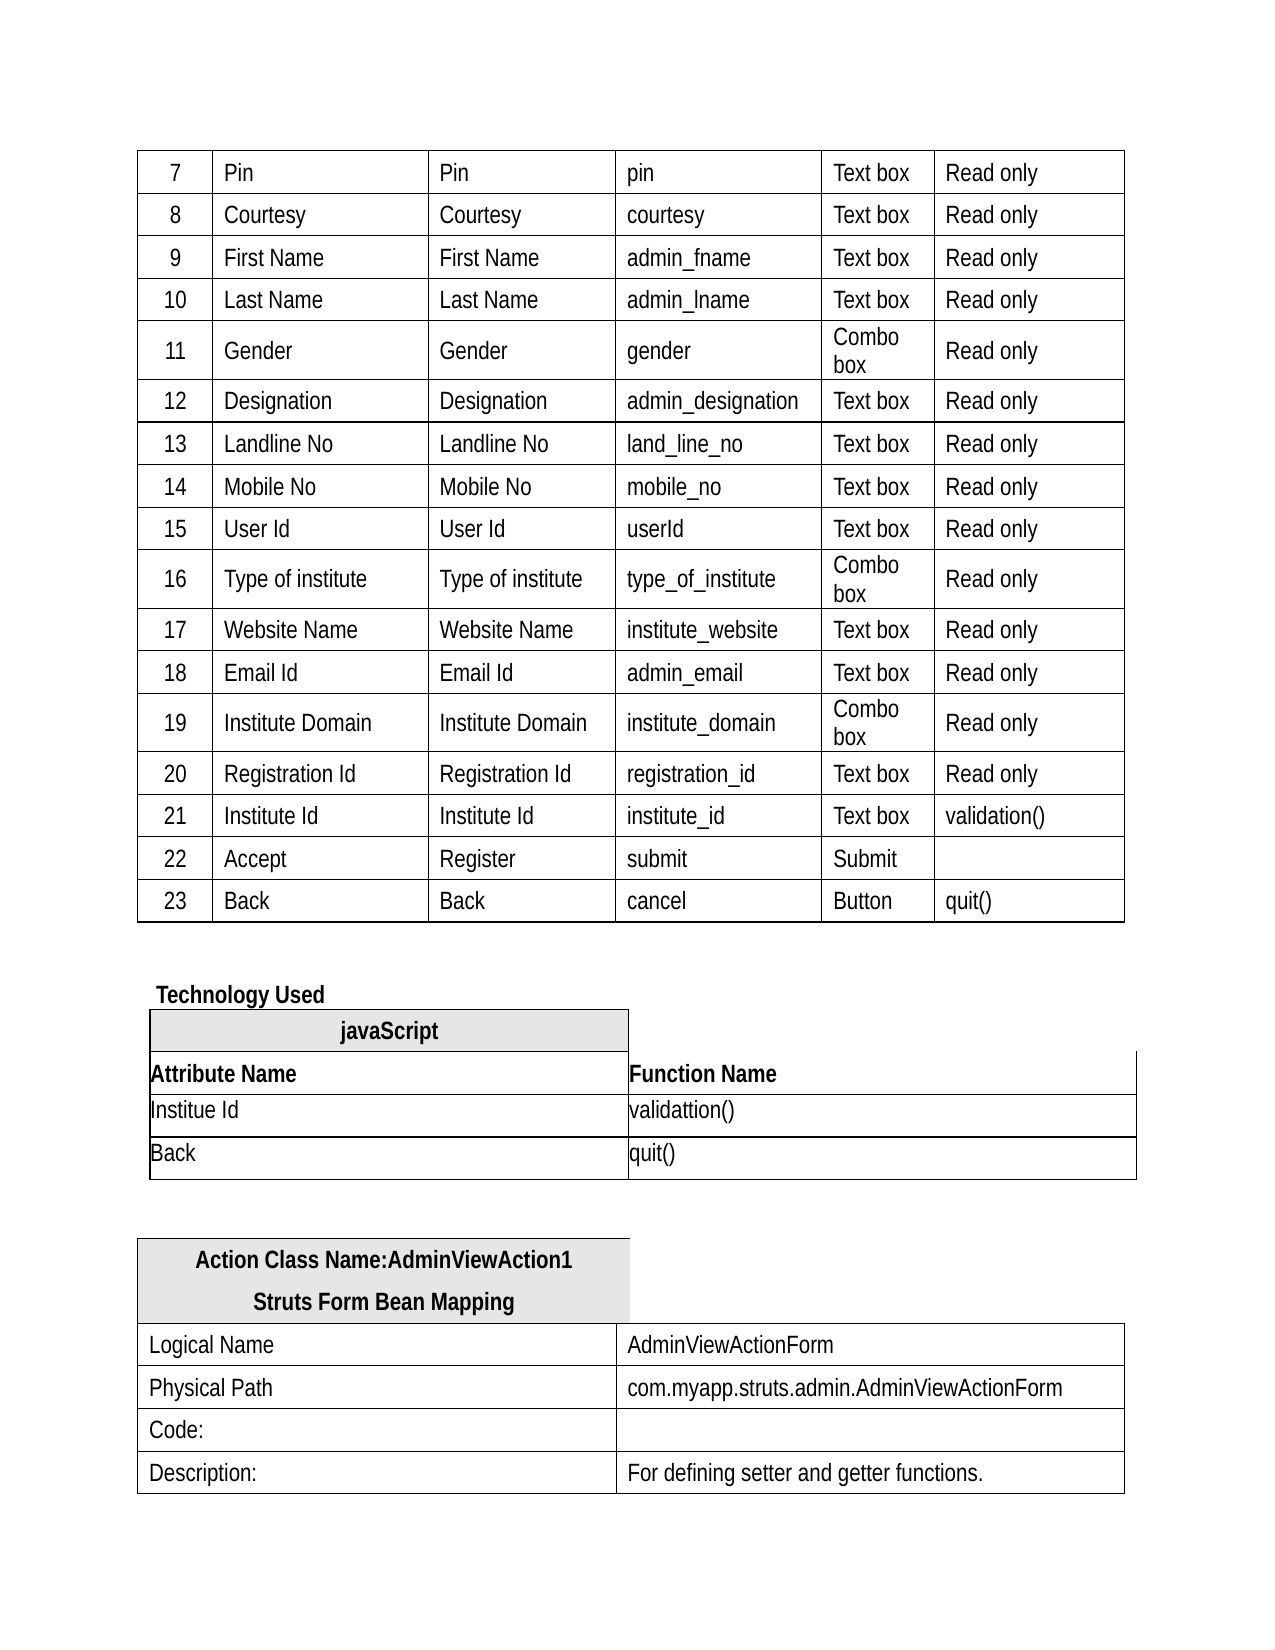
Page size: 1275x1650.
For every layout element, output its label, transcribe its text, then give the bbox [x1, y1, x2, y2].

table_cell 18 [138, 651, 212, 693]
table_cell Read only [935, 236, 1124, 278]
table_cell Combo box [822, 694, 934, 751]
table_cell userId [616, 508, 821, 549]
table_cell Email Id [429, 651, 615, 693]
table_cell Last Name [213, 279, 428, 320]
table_cell admin_fname [616, 236, 821, 278]
table_cell [617, 1409, 1124, 1451]
table_header [630, 1238, 1124, 1280]
table_cell Type of institute [429, 550, 615, 607]
table_cell 21 [138, 795, 212, 836]
table_cell AdminViewActionForm [617, 1324, 1124, 1365]
table_cell mobile_no [616, 465, 821, 507]
table_cell Read only [935, 321, 1124, 379]
table_cell pin [616, 151, 821, 193]
table_cell Last Name [429, 279, 615, 320]
table_cell Read only [935, 609, 1124, 650]
table_cell Designation [213, 380, 428, 421]
table_cell Read only [935, 151, 1124, 193]
table_cell [935, 837, 1124, 879]
table_cell Text box [822, 194, 934, 235]
table_cell Submit [822, 837, 934, 879]
table_cell 9 [138, 236, 212, 278]
table_cell 16 [138, 550, 212, 607]
table_cell Back [429, 880, 615, 921]
table_cell Registration Id [429, 752, 615, 794]
table_cell courtesy [616, 194, 821, 235]
table_cell Text box [822, 423, 934, 464]
table_cell User Id [213, 508, 428, 549]
table_cell quit() [629, 1138, 1136, 1179]
table_cell admin_lname [616, 279, 821, 320]
table_cell [630, 1280, 1124, 1323]
table_cell Text box [822, 752, 934, 794]
table_cell Landline No [429, 423, 615, 464]
table_cell gender [616, 321, 821, 379]
table_cell Read only [935, 694, 1124, 751]
table_cell 8 [138, 194, 212, 235]
table_cell 23 [138, 880, 212, 921]
table_cell 22 [138, 837, 212, 879]
table_cell Institue Id [151, 1095, 628, 1136]
table_cell Description: [138, 1452, 616, 1493]
table_cell Text box [822, 609, 934, 650]
table_cell Code: [138, 1409, 616, 1451]
table_header javaScript [151, 1010, 628, 1051]
table_cell Combo box [822, 550, 934, 607]
table_cell 19 [138, 694, 212, 751]
table_cell Read only [935, 550, 1124, 607]
table_cell registration_id [616, 752, 821, 794]
table_cell Register [429, 837, 615, 879]
table_header Action Class Name:AdminViewAction1 [138, 1239, 630, 1280]
table_cell Courtesy [429, 194, 615, 235]
table_cell Pin [213, 151, 428, 193]
table_cell 17 [138, 609, 212, 650]
table_cell Function Name [629, 1051, 1136, 1094]
table_cell admin_designation [616, 380, 821, 421]
table_cell Text box [822, 380, 934, 421]
table_cell User Id [429, 508, 615, 549]
table_cell Institute Domain [429, 694, 615, 751]
table_cell 20 [138, 752, 212, 794]
table_cell Type of institute [213, 550, 428, 607]
table_cell institute_website [616, 609, 821, 650]
table_cell Website Name [213, 609, 428, 650]
table_cell Pin [429, 151, 615, 193]
table_cell Gender [213, 321, 428, 379]
table_cell Logical Name [138, 1324, 616, 1365]
table_cell Read only [935, 752, 1124, 794]
table_cell type_of_institute [616, 550, 821, 607]
table_cell Attribute Name [151, 1052, 628, 1094]
table_cell Designation [429, 380, 615, 421]
table_cell 15 [138, 508, 212, 549]
table_cell Read only [935, 508, 1124, 549]
table_header [629, 1009, 1136, 1051]
table_cell 11 [138, 321, 212, 379]
table_cell 10 [138, 279, 212, 320]
table_cell submit [616, 837, 821, 879]
table_cell Accept [213, 837, 428, 879]
table_cell Read only [935, 423, 1124, 464]
table_cell First Name [213, 236, 428, 278]
table_cell Gender [429, 321, 615, 379]
table_cell Text box [822, 508, 934, 549]
table_cell Physical Path [138, 1366, 616, 1408]
table_cell Website Name [429, 609, 615, 650]
table_cell Read only [935, 194, 1124, 235]
table_cell validattion() [629, 1095, 1136, 1136]
table_cell First Name [429, 236, 615, 278]
table_cell Combo box [822, 321, 934, 379]
table_cell institute_domain [616, 694, 821, 751]
table_cell Courtesy [213, 194, 428, 235]
table_cell Text box [822, 279, 934, 320]
table_cell Email Id [213, 651, 428, 693]
table_cell Button [822, 880, 934, 921]
table_cell Read only [935, 651, 1124, 693]
table_cell Institute Id [213, 795, 428, 836]
table_cell admin_email [616, 651, 821, 693]
table_cell quit() [935, 880, 1124, 921]
table_cell Read only [935, 279, 1124, 320]
table_cell 14 [138, 465, 212, 507]
table_cell institute_id [616, 795, 821, 836]
table_cell Institute Domain [213, 694, 428, 751]
table_cell 13 [138, 423, 212, 464]
table_cell Back [213, 880, 428, 921]
table_cell Registration Id [213, 752, 428, 794]
table_cell Mobile No [213, 465, 428, 507]
table_cell Text box [822, 151, 934, 193]
table_cell cancel [616, 880, 821, 921]
table_cell Struts Form Bean Mapping [138, 1280, 630, 1323]
table_cell Back [151, 1138, 628, 1179]
table_cell validation() [935, 795, 1124, 836]
table_cell Read only [935, 380, 1124, 421]
table_cell Text box [822, 236, 934, 278]
text Technology Used [150, 980, 1125, 1009]
table_cell Read only [935, 465, 1124, 507]
table_cell land_line_no [616, 423, 821, 464]
table_cell Text box [822, 465, 934, 507]
table_cell 12 [138, 380, 212, 421]
table_cell Landline No [213, 423, 428, 464]
table_cell com.myapp.struts.admin.AdminViewActionForm [617, 1366, 1124, 1408]
table_cell Institute Id [429, 795, 615, 836]
table_cell Text box [822, 651, 934, 693]
table_cell Mobile No [429, 465, 615, 507]
table_cell Text box [822, 795, 934, 836]
table_cell 7 [138, 151, 212, 193]
table_cell For defining setter and getter functions. [617, 1452, 1124, 1493]
